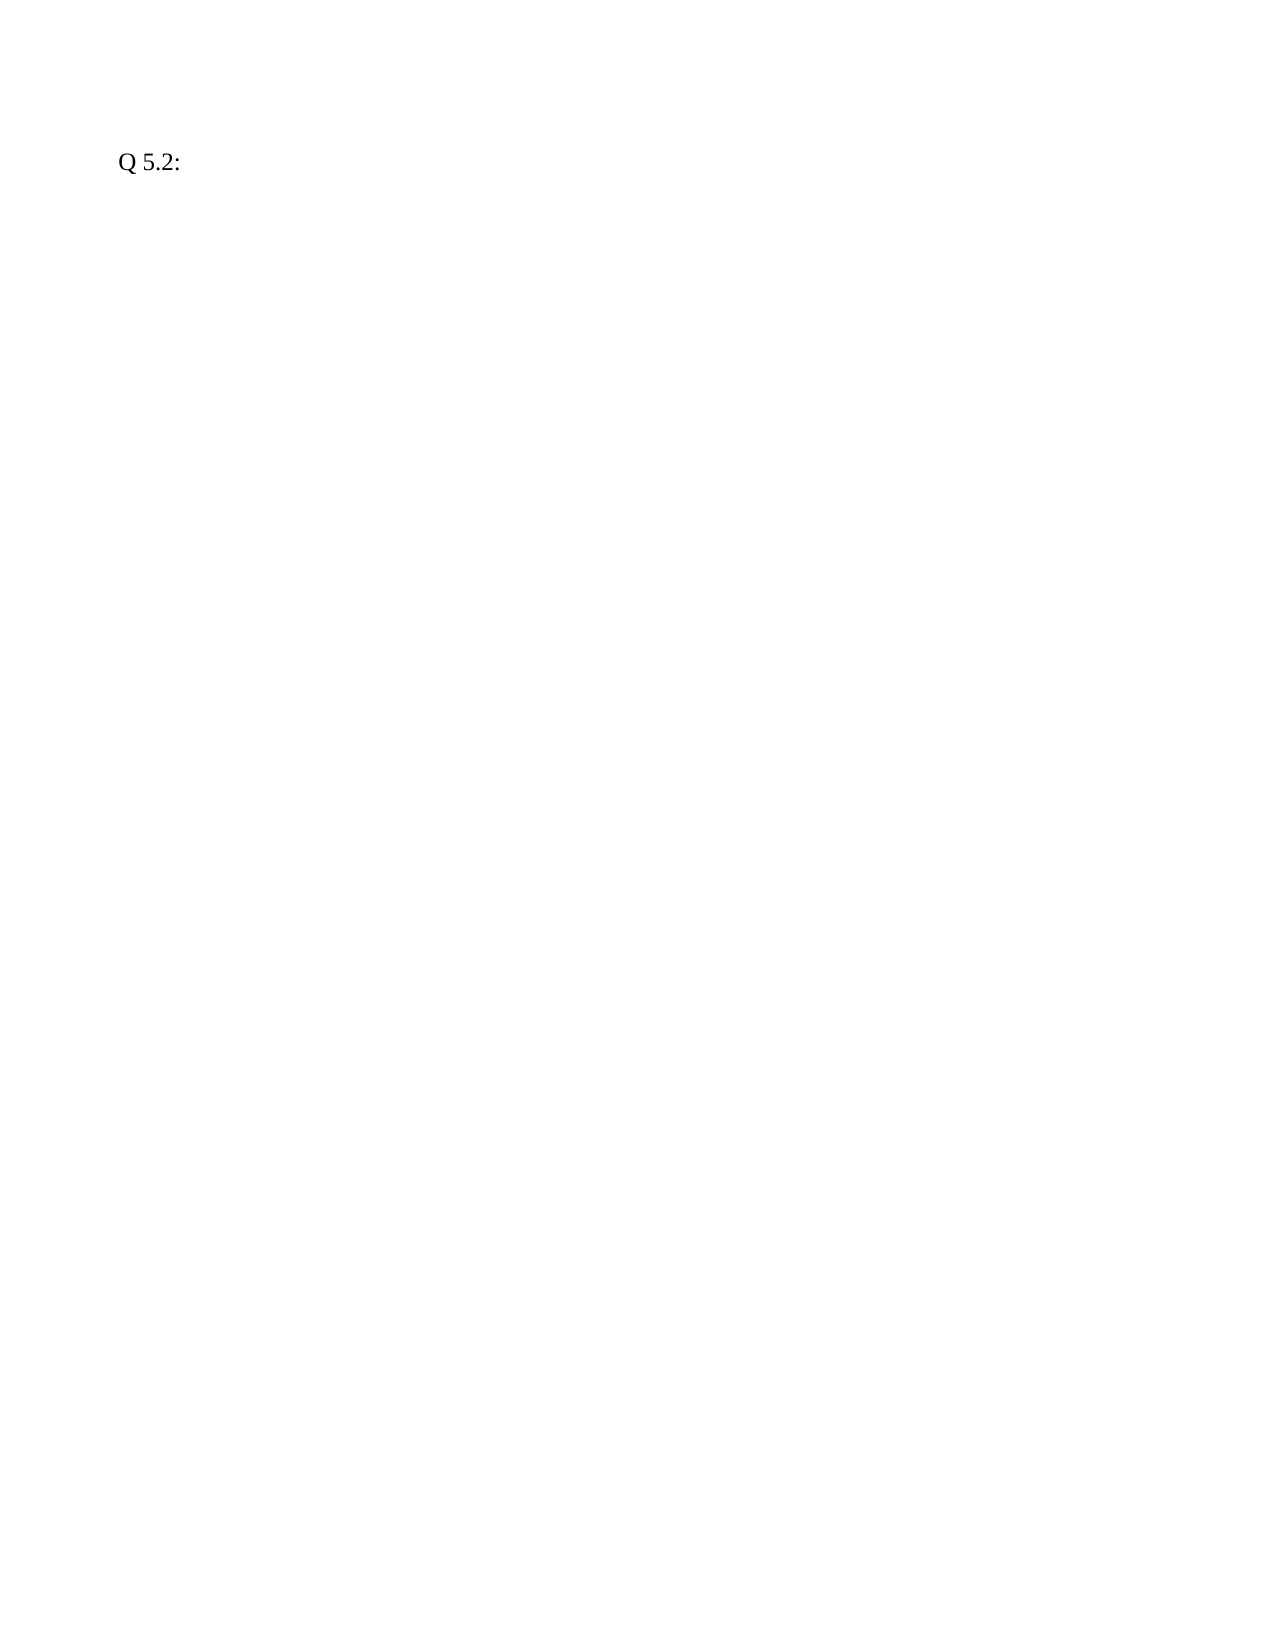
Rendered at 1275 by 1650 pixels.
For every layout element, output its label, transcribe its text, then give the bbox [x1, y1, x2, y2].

text Q 5.2: [118, 147, 1157, 176]
